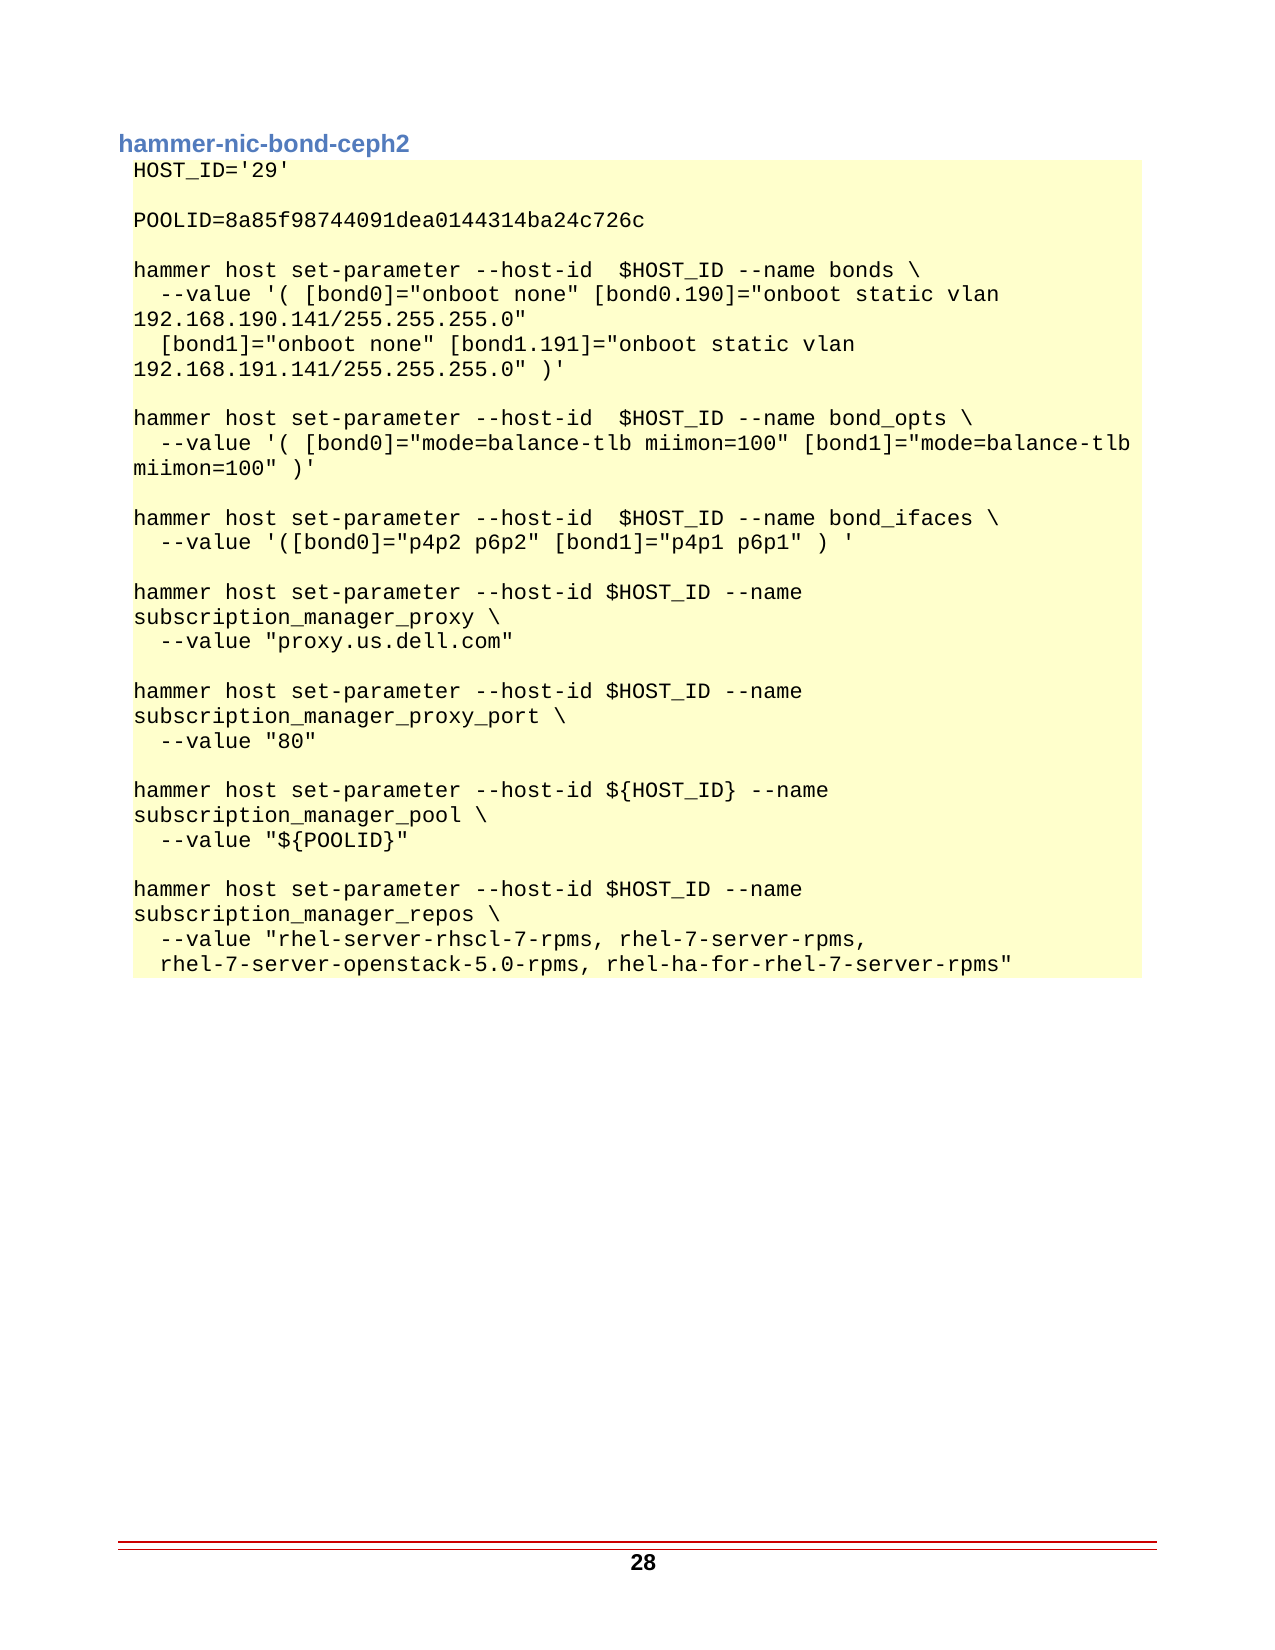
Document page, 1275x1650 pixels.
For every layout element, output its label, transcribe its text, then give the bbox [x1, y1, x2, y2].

text HOST_ID='29' POOLID=8a85f98744091dea0144314ba24c726c hammer host set-parameter --host-id $HOST_ID --name bonds \ --value '( [bond0]="onboot none" [bond0.190]="onboot static vlan 192.168.190.141/255.255.255.0" [bond1]="onboot none" [bond1.191]="onboot static vlan 192.168.191.141/255.255.255.0" )' hammer host set-parameter --host-id $HOST_ID --name bond_opts \ --value '( [bond0]="mode=balance-tlb miimon=100" [bond1]="mode=balance-tlb miimon=100" )' hammer host set-parameter --host-id $HOST_ID --name bond_ifaces \ --value '([bond0]="p4p2 p6p2" [bond1]="p4p1 p6p1" ) ' hammer host set-parameter --host-id $HOST_ID --name subscription_manager_proxy \ --value "proxy.us.dell.com" hammer host set-parameter --host-id $HOST_ID --name subscription_manager_proxy_port \ --value "80" hammer host set-parameter --host-id ${HOST_ID} --name subscription_manager_pool \ --value "${POOLID}" hammer host set-parameter --host-id $HOST_ID --name subscription_manager_repos \ --value "rhel-server-rhscl-7-rpms, rhel-7-server-rpms, rhel-7-server-openstack-5.0-rpms, rhel-ha-for-rhel-7-server-rpms" [133, 160, 1142, 978]
title hammer-nic-bond-ceph2 [118, 129, 1157, 158]
